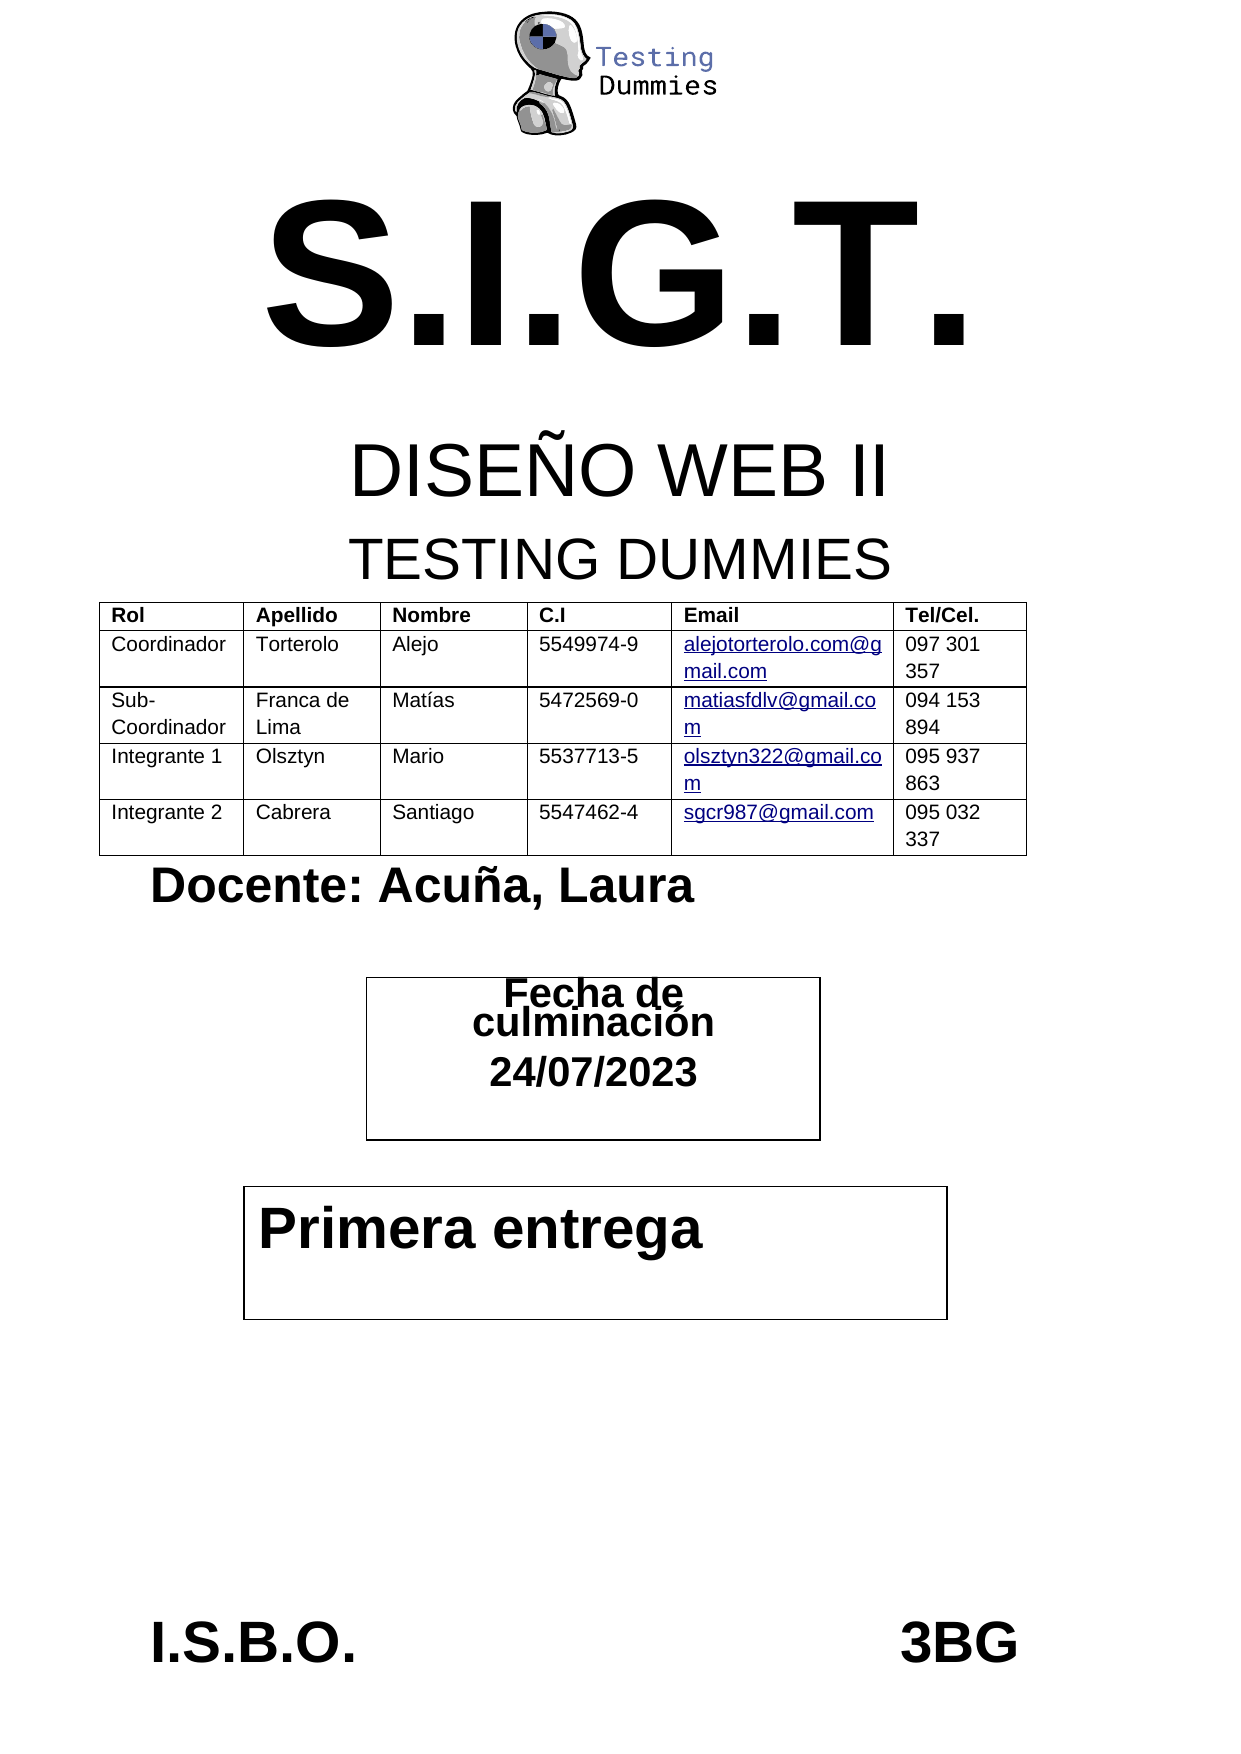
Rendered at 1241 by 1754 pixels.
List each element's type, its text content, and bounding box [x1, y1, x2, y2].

table_cell 095 937 863 [894, 744, 1026, 798]
table_cell 095 032 337 [894, 800, 1026, 854]
table_cell olsztyn322@gmail.com [672, 744, 893, 798]
text TESTING DUMMIES [150, 525, 1090, 592]
table_cell alejotorterolo.com@gmail.com [672, 631, 893, 686]
table_cell Santiago [381, 800, 527, 854]
table_cell Matías [381, 688, 527, 742]
table_cell 5537713-5 [528, 744, 671, 798]
table_cell Torterolo [244, 631, 380, 686]
text Primera entrega [259, 1194, 932, 1261]
text DISEÑO WEB II [150, 426, 1090, 512]
table_cell 5549974-9 [528, 631, 671, 686]
table_header C.I [528, 603, 671, 630]
table_header Nombre [381, 603, 527, 630]
table_cell 097 301 357 [894, 631, 1026, 686]
table_cell Franca de Lima [244, 688, 380, 742]
table_cell Coordinador [100, 631, 243, 686]
table_header Email [672, 603, 893, 630]
table_cell 094 153 894 [894, 688, 1026, 742]
table_cell Mario [381, 744, 527, 798]
table_cell sgcr987@gmail.com [672, 800, 893, 854]
table_cell Integrante 2 [100, 800, 243, 854]
table_cell 5547462-4 [528, 800, 671, 854]
table_cell matiasfdlv@gmail.com [672, 688, 893, 742]
text Docente: Acuña, Laura [150, 856, 1090, 913]
table_cell Alejo [381, 631, 527, 686]
table_cell Integrante 1 [100, 744, 243, 798]
table_header Apellido [244, 603, 380, 630]
text 24/07/2023 [382, 1063, 805, 1092]
table_cell 5472569-0 [528, 688, 671, 742]
table_cell Olsztyn [244, 744, 380, 798]
table_cell Cabrera [244, 800, 380, 854]
text Fecha de culminación [382, 985, 805, 1042]
text S.I.G.T. [150, 150, 1090, 389]
table_header Rol [100, 603, 243, 630]
table_header Tel/Cel. [894, 603, 1026, 630]
table_cell Sub-Coordinador [100, 688, 243, 742]
